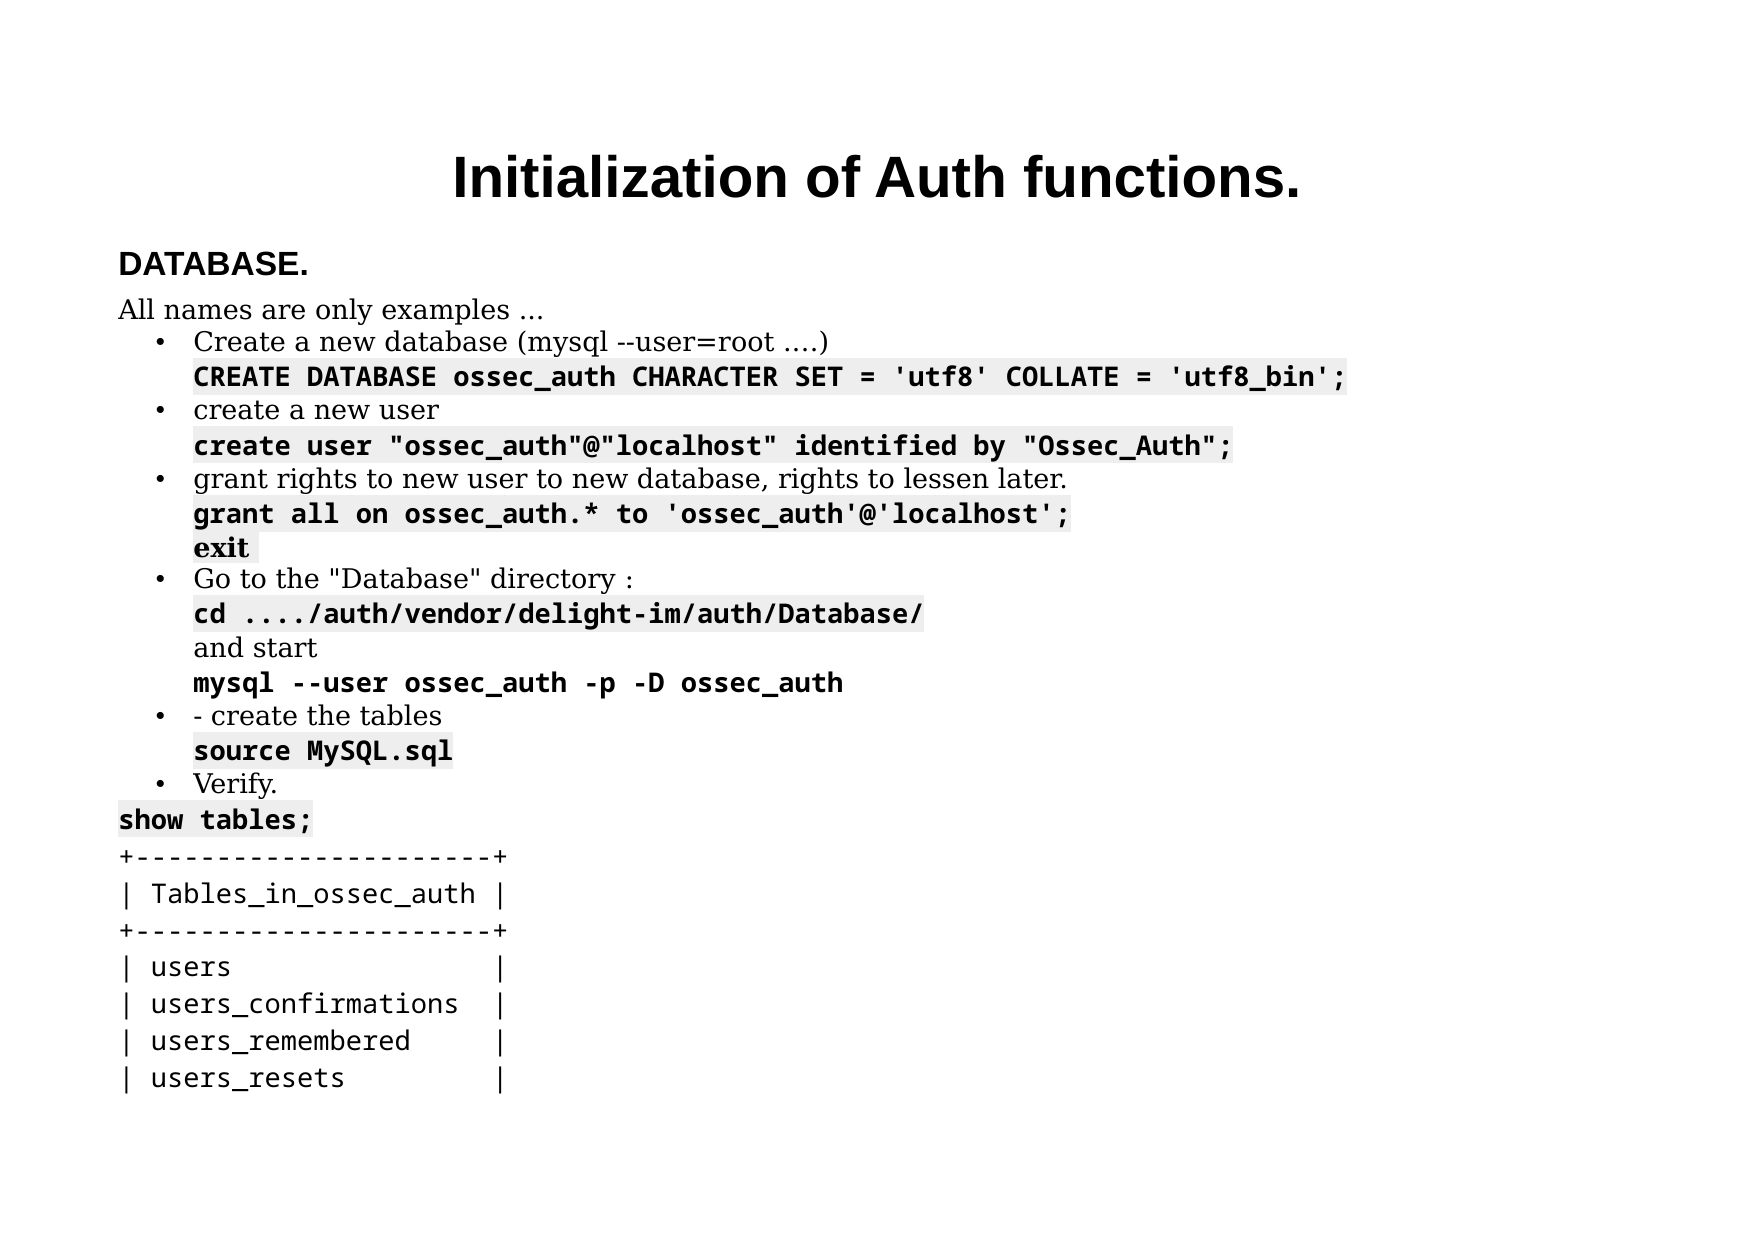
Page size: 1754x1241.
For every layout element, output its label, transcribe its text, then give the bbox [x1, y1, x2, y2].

list Verify. [156, 769, 1636, 800]
subtitle DATABASE. [118, 243, 1636, 282]
text All names are only examples ... [118, 295, 1636, 326]
title Initialization of Auth functions. [118, 143, 1636, 210]
list Create a new database (mysql --user=root .…) CREATE DATABASE ossec_auth CHARACTER SET = 'utf8' COLLATE = 'utf8_bin'; [156, 326, 1636, 395]
text | Tables_in_ossec_auth | [118, 874, 1636, 911]
text | users_resets | [118, 1058, 1636, 1095]
text | users | [118, 948, 1636, 985]
list - create the tables source MySQL.sql [156, 700, 1636, 769]
list Go to the "Database" directory : cd ..../auth/vendor/delight-im/auth/Database/ and start mysql --user ossec_auth -p -D ossec_auth [156, 563, 1636, 700]
list grant rights to new user to new database, rights to lessen later. grant all on ossec_auth.* to 'ossec_auth'@'localhost'; exit [156, 463, 1636, 563]
text +----------------------+ [118, 837, 1636, 874]
text | users_remembered | [118, 1022, 1636, 1058]
text show tables; [118, 800, 1636, 837]
list create a new user create user "ossec_auth"@"localhost" identified by "Ossec_Auth"; [156, 395, 1636, 463]
text +----------------------+ [118, 911, 1636, 948]
text | users_confirmations | [118, 985, 1636, 1022]
